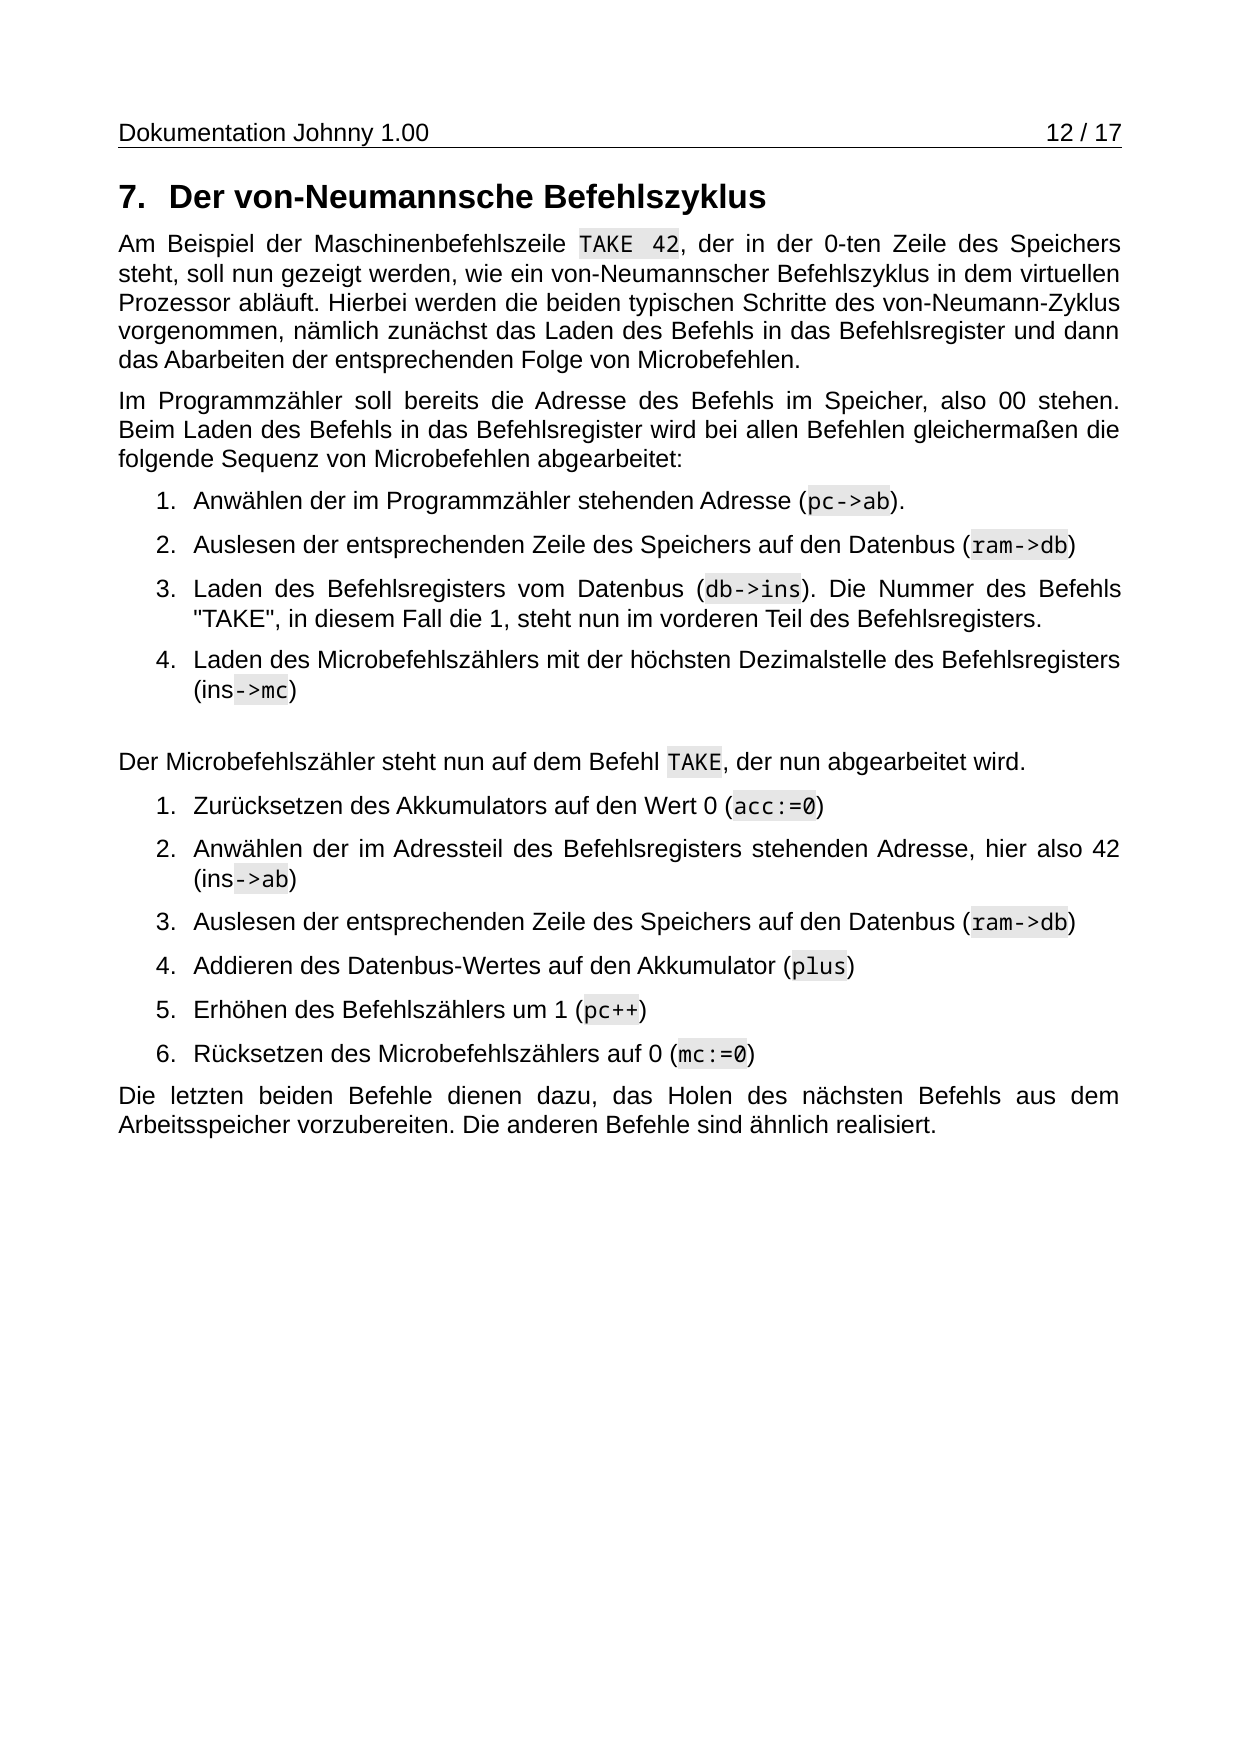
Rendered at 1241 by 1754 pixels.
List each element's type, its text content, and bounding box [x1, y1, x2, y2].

text Der Microbefehlszähler steht nun auf dem Befehl TAKE, der nun abgearbeitet wird. [118, 718, 1122, 778]
subtitle Der von-Neumannsche Befehlszyklus [118, 176, 1122, 215]
list Zurücksetzen des Akkumulators auf den Wert 0 (acc:=0) [156, 790, 733, 821]
list Rücksetzen des Microbefehlszählers auf 0 (mc:=0) [747, 1038, 1122, 1069]
list Zurücksetzen des Akkumulators auf den Wert 0 (acc:=0) [816, 790, 1122, 821]
list Addieren des Datenbus-Wertes auf den Akkumulator (plus) [156, 950, 792, 981]
list Anwählen der im Adressteil des Befehlsregisters stehenden Adresse, hier also 42 (ins->ab) [156, 834, 1122, 894]
list Anwählen der im Programmzähler stehenden Adresse (pc->ab). [890, 485, 1122, 516]
list Addieren des Datenbus-Wertes auf den Akkumulator (plus) [847, 950, 1122, 981]
list Auslesen der entsprechenden Zeile des Speichers auf den Datenbus (ram->db) [156, 906, 971, 938]
list Auslesen der entsprechenden Zeile des Speichers auf den Datenbus (ram->db) [1068, 906, 1122, 938]
list Rücksetzen des Microbefehlszählers auf 0 (mc:=0) [156, 1038, 678, 1069]
list Anwählen der im Programmzähler stehenden Adresse (pc->ab). [156, 485, 808, 516]
list Auslesen der entsprechenden Zeile des Speichers auf den Datenbus (ram->db) [156, 529, 971, 560]
list Laden des Microbefehlszählers mit der höchsten Dezimalstelle des Befehlsregisters (ins->mc) [156, 645, 1122, 705]
text Die letzten beiden Befehle dienen dazu, das Holen des nächsten Befehls aus dem Arbeitsspeicher vorzubereiten. Die anderen Befehle sind ähnlich realisiert. [118, 1081, 1122, 1139]
list Erhöhen des Befehlszählers um 1 (pc++) [156, 994, 584, 1025]
text Am Beispiel der Maschinenbefehlszeile TAKE 42, der in der 0-ten Zeile des Speichers steht, soll nun gezeigt werden, wie ein von-Neumannscher Befehlszyklus in dem virtuellen Prozessor abläuft. Hierbei werden die beiden typischen Schritte des von-Neumann-Zyklus vorgenommen, nämlich zunächst das Laden des Befehls in das Befehlsregister und dann das Abarbeiten der entsprechenden Folge von Microbefehlen. [118, 228, 1122, 374]
list Auslesen der entsprechenden Zeile des Speichers auf den Datenbus (ram->db) [1068, 529, 1122, 560]
list Erhöhen des Befehlszählers um 1 (pc++) [639, 994, 1122, 1025]
text Im Programmzähler soll bereits die Adresse des Befehls im Speicher, also 00 stehen. Beim Laden des Befehls in das Befehlsregister wird bei allen Befehlen gleichermaßen die folgende Sequenz von Microbefehlen abgearbeitet: [118, 386, 1122, 473]
list Laden des Befehlsregisters vom Datenbus (db->ins). Die Nummer des Befehls "TAKE", in diesem Fall die 1, steht nun im vorderen Teil des Befehlsregisters. [156, 573, 1122, 633]
